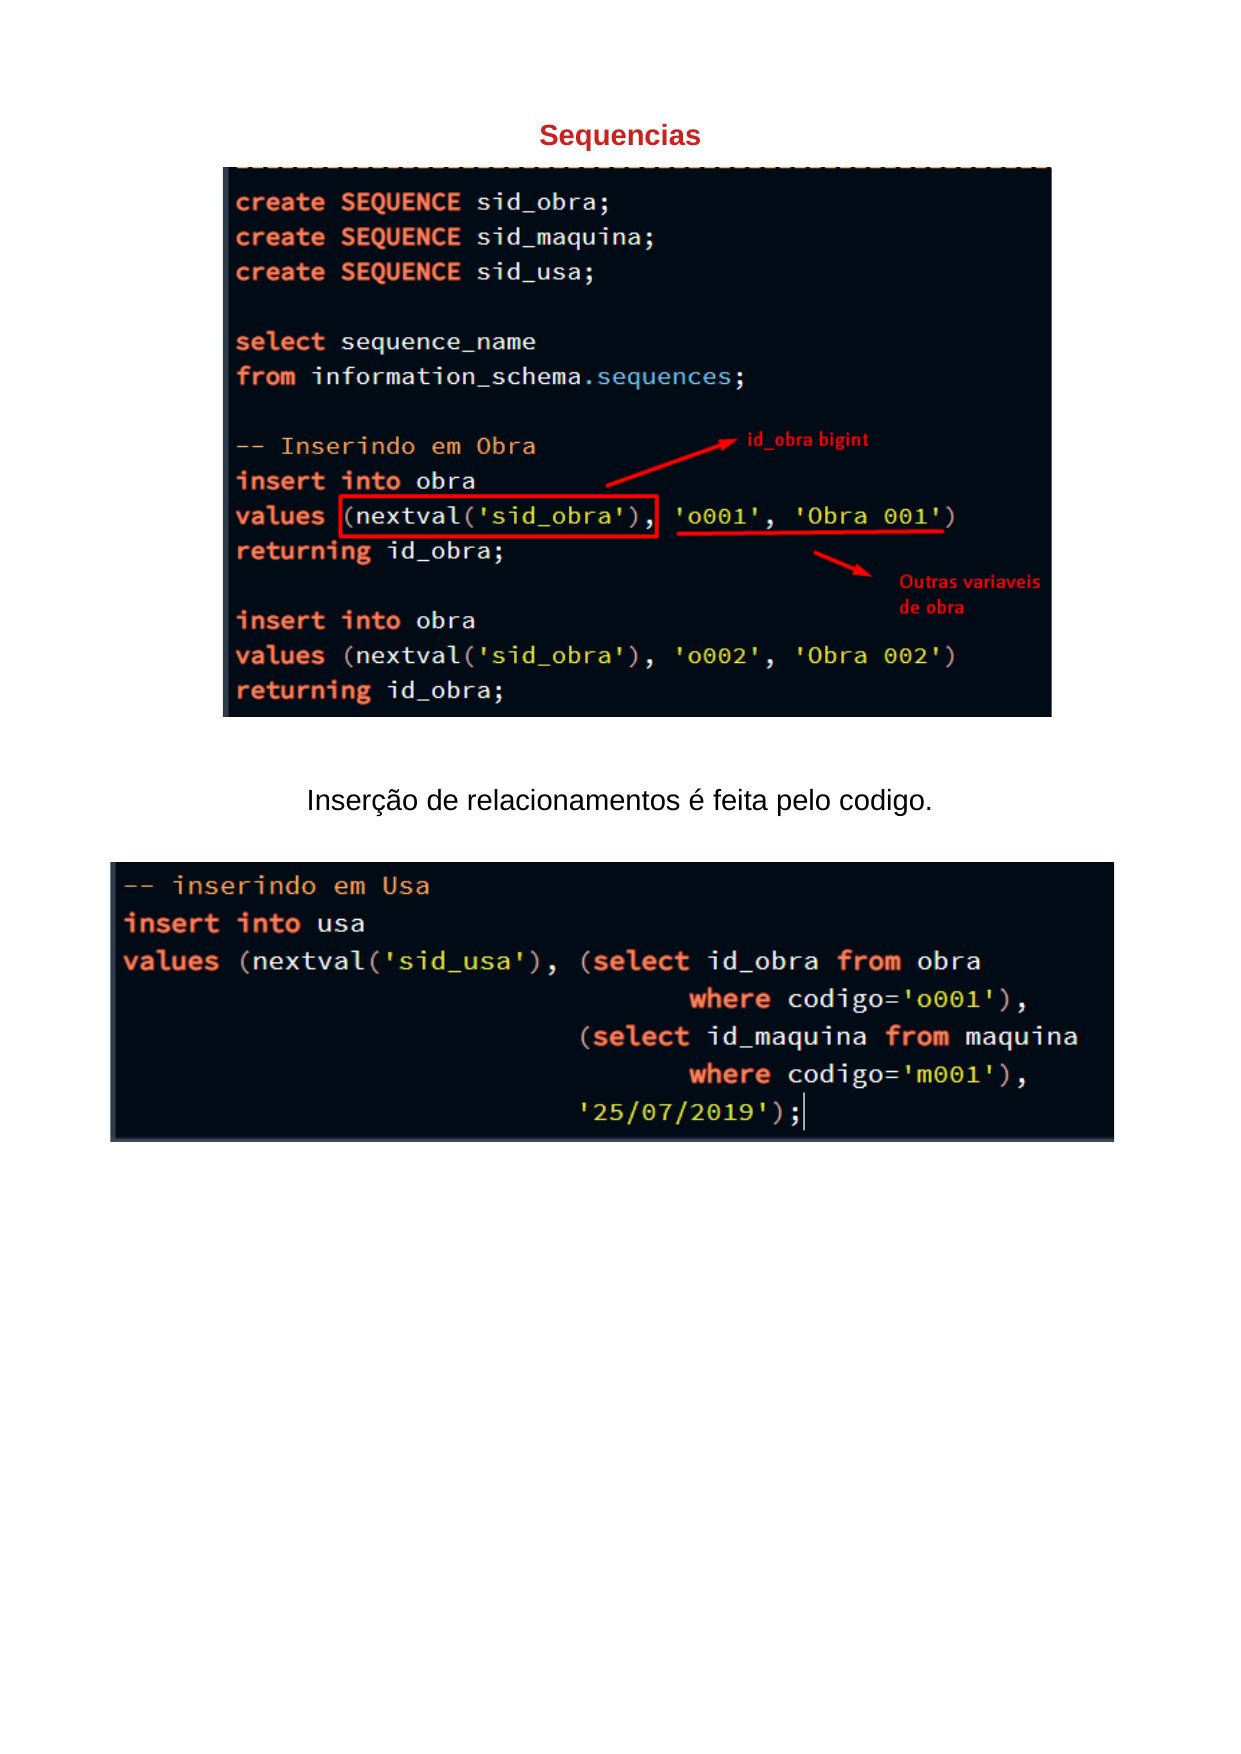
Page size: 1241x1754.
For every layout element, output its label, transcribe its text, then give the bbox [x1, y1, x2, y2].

text Inserção de relacionamentos é feita pelo codigo. [118, 783, 1122, 817]
text Sequencias [118, 118, 1122, 152]
picture [222, 167, 1052, 717]
picture [110, 862, 1115, 1142]
